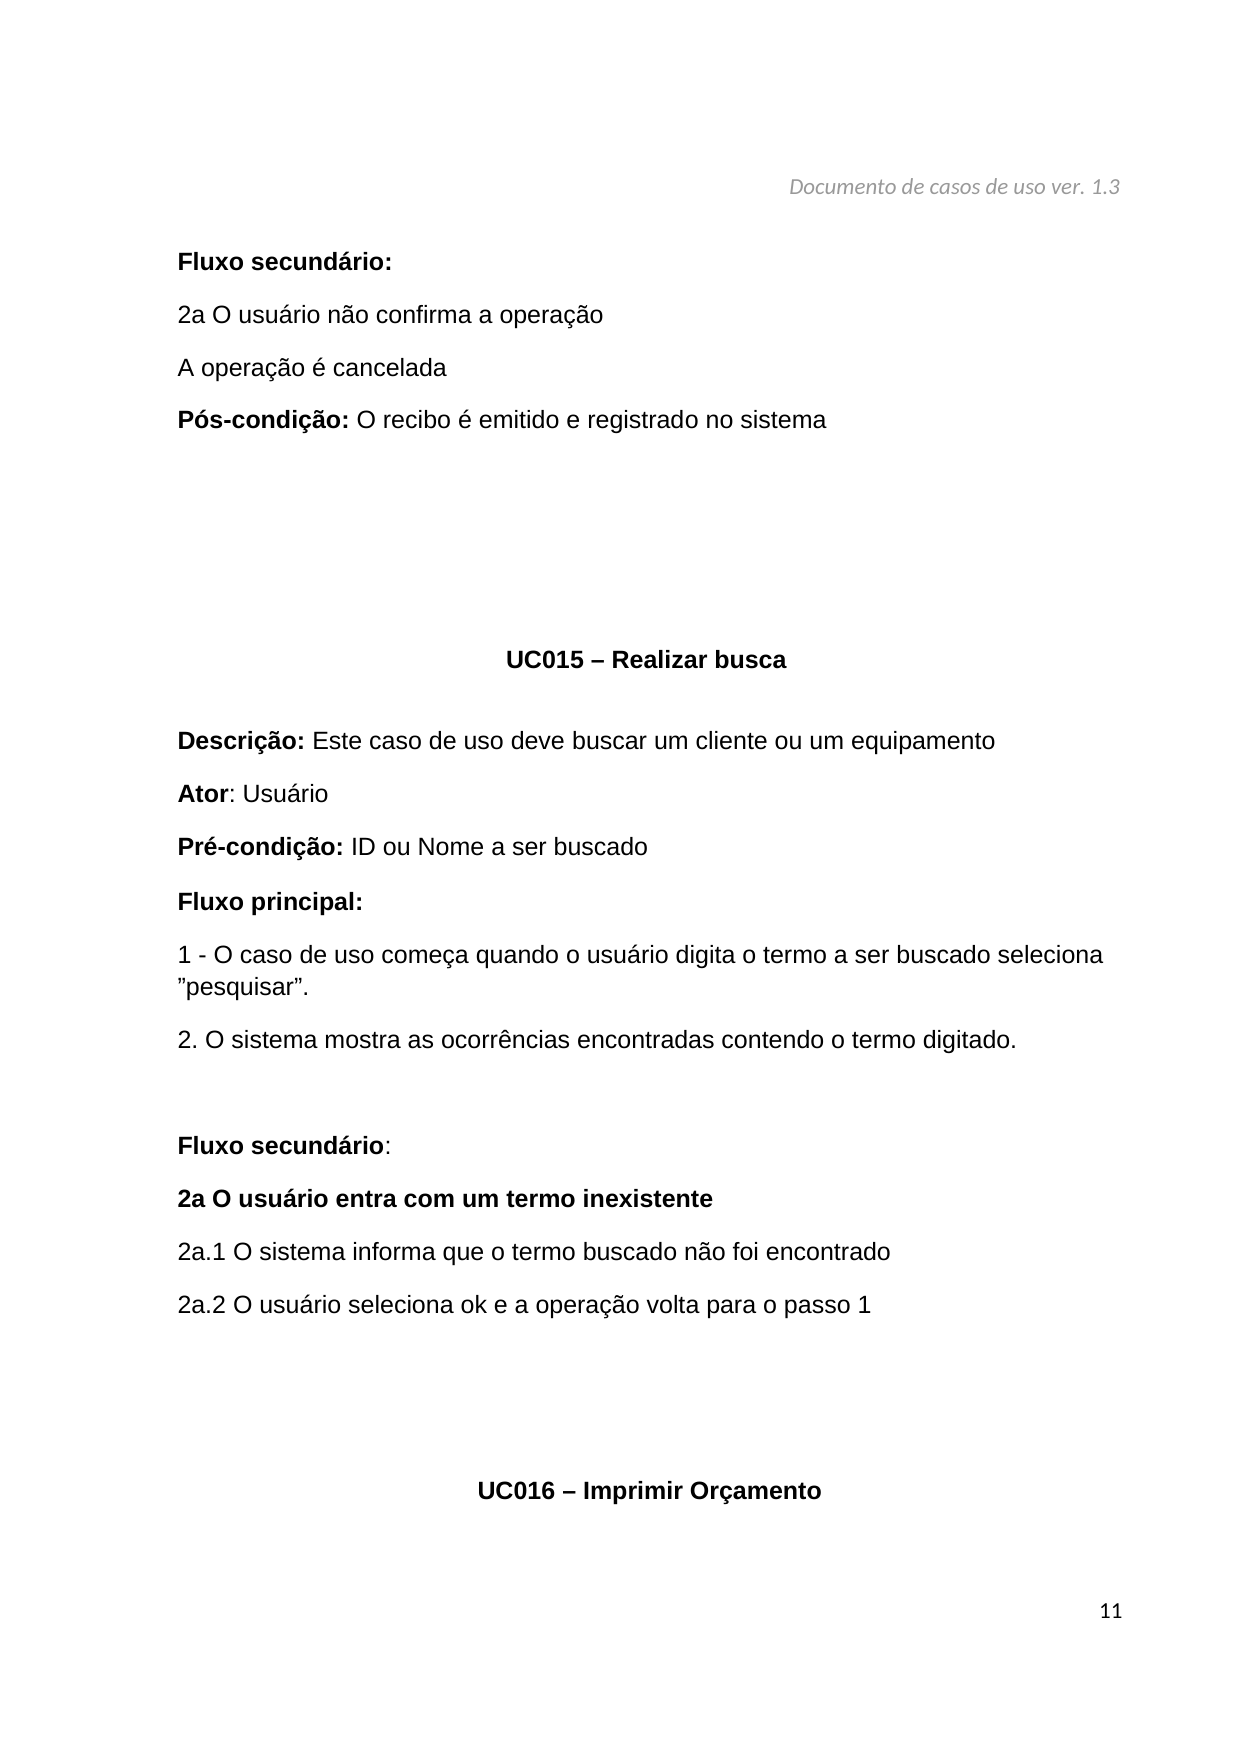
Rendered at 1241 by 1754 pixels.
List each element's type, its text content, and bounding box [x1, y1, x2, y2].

text 2a O usuário entra com um termo inexistente [177, 1185, 1122, 1213]
text Ator: Usuário [177, 779, 1122, 807]
text UC015 – Realizar busca [177, 646, 1122, 673]
text Fluxo principal: [177, 888, 1122, 916]
text 2a O usuário não confirma a operação [177, 300, 1122, 328]
text 2a.2 O usuário seleciona ok e a operação volta para o passo 1 [177, 1291, 1122, 1318]
text Fluxo secundário: [177, 1132, 1122, 1160]
text 2a.1 O sistema informa que o termo buscado não foi encontrado [177, 1238, 1122, 1266]
text UC016 – Imprimir Orçamento [177, 1477, 1122, 1505]
text Pós-condição: O recibo é emitido e registrado no sistema [177, 406, 1122, 434]
text Descrição: Este caso de uso deve buscar um cliente ou um equipamento [177, 726, 1122, 754]
text A operação é cancelada [177, 353, 1122, 381]
text Pré-condição: ID ou Nome a ser buscado [177, 832, 1122, 860]
text 2. O sistema mostra as ocorrências encontradas contendo o termo digitado. [177, 1026, 1122, 1054]
text 1 - O caso de uso começa quando o usuário digita o termo a ser buscado seleciona ”pesquisar”. [177, 941, 1122, 1001]
text Fluxo secundário: [177, 247, 1122, 275]
